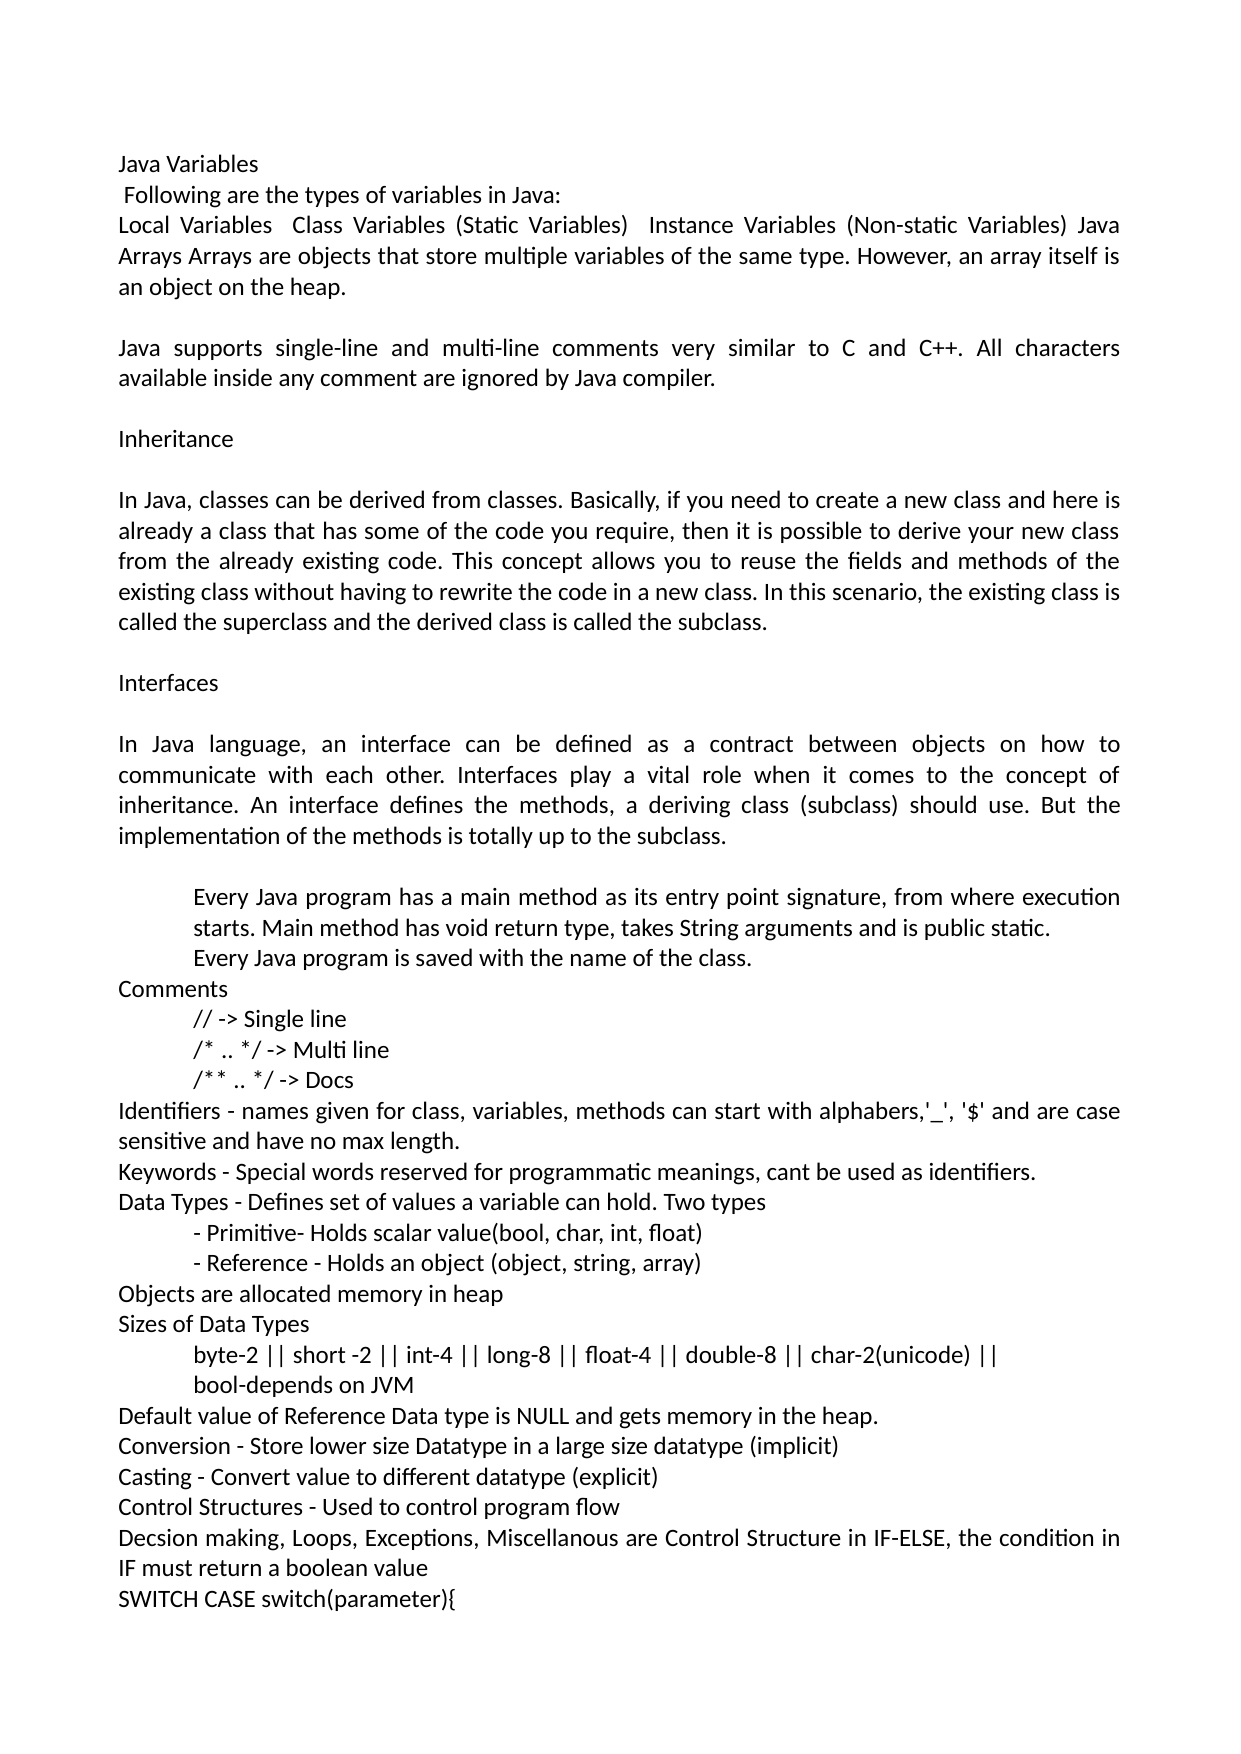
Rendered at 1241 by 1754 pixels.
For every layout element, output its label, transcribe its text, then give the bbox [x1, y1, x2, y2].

text /** .. */ -> Docs [193, 1064, 1122, 1095]
text Interfaces [118, 667, 1122, 698]
text /* .. */ -> Multi line [193, 1034, 1122, 1064]
text Following are the types of variables in Java: [118, 179, 1122, 210]
text In Java, classes can be derived from classes. Basically, if you need to create a new class and here is already a class that has some of the code you require, then it is possible to derive your new class from the already existing code. This concept allows you to reuse the fields and methods of the existing class without having to rewrite the code in a new class. In this scenario, the existing class is called the superclass and the derived class is called the subclass. [118, 484, 1122, 637]
text Local Variables Class Variables (Static Variables) Instance Variables (Non-static Variables) Java Arrays Arrays are objects that store multiple variables of the same type. However, an array itself is an object on the heap. [118, 210, 1122, 301]
text Data Types - Defines set of values a variable can hold. Two types [118, 1186, 1122, 1217]
text Every Java program is saved with the name of the class. [193, 942, 1122, 973]
text bool-depends on JVM [193, 1369, 1122, 1400]
text Decsion making, Loops, Exceptions, Miscellanous are Control Structure in IF-ELSE, the condition in IF must return a boolean value [118, 1522, 1122, 1583]
text Comments [118, 973, 1122, 1003]
text Sizes of Data Types [118, 1308, 1122, 1339]
text Identifiers - names given for class, variables, methods can start with alphabers,'_', '$' and are case sensitive and have no max length. [118, 1095, 1122, 1156]
text Default value of Reference Data type is NULL and gets memory in the heap. [118, 1400, 1122, 1431]
text Casting - Convert value to different datatype (explicit) [118, 1461, 1122, 1492]
text Control Structures - Used to control program flow [118, 1492, 1122, 1522]
text Keywords - Special words reserved for programmatic meanings, cant be used as identifiers. [118, 1156, 1122, 1186]
text - Primitive- Holds scalar value(bool, char, int, float) [193, 1217, 1122, 1247]
text SWITCH CASE switch(parameter){ [118, 1583, 1122, 1614]
text In Java language, an interface can be defined as a contract between objects on how to communicate with each other. Interfaces play a vital role when it comes to the concept of inheritance. An interface defines the methods, a deriving class (subclass) should use. But the implementation of the methods is totally up to the subclass. [118, 728, 1122, 851]
text Inheritance [118, 423, 1122, 454]
text byte-2 || short -2 || int-4 || long-8 || float-4 || double-8 || char-2(unicode) || [193, 1339, 1122, 1369]
text // -> Single line [193, 1003, 1122, 1034]
text Conversion - Store lower size Datatype in a large size datatype (implicit) [118, 1431, 1122, 1461]
text Every Java program has a main method as its entry point signature, from where execution starts. Main method has void return type, takes String arguments and is public static. [193, 881, 1122, 942]
text Java Variables [118, 149, 1122, 179]
text Objects are allocated memory in heap [118, 1278, 1122, 1308]
text Java supports single-line and multi-line comments very similar to C and C++. All characters available inside any comment are ignored by Java compiler. [118, 332, 1122, 393]
text - Reference - Holds an object (object, string, array) [193, 1247, 1122, 1278]
